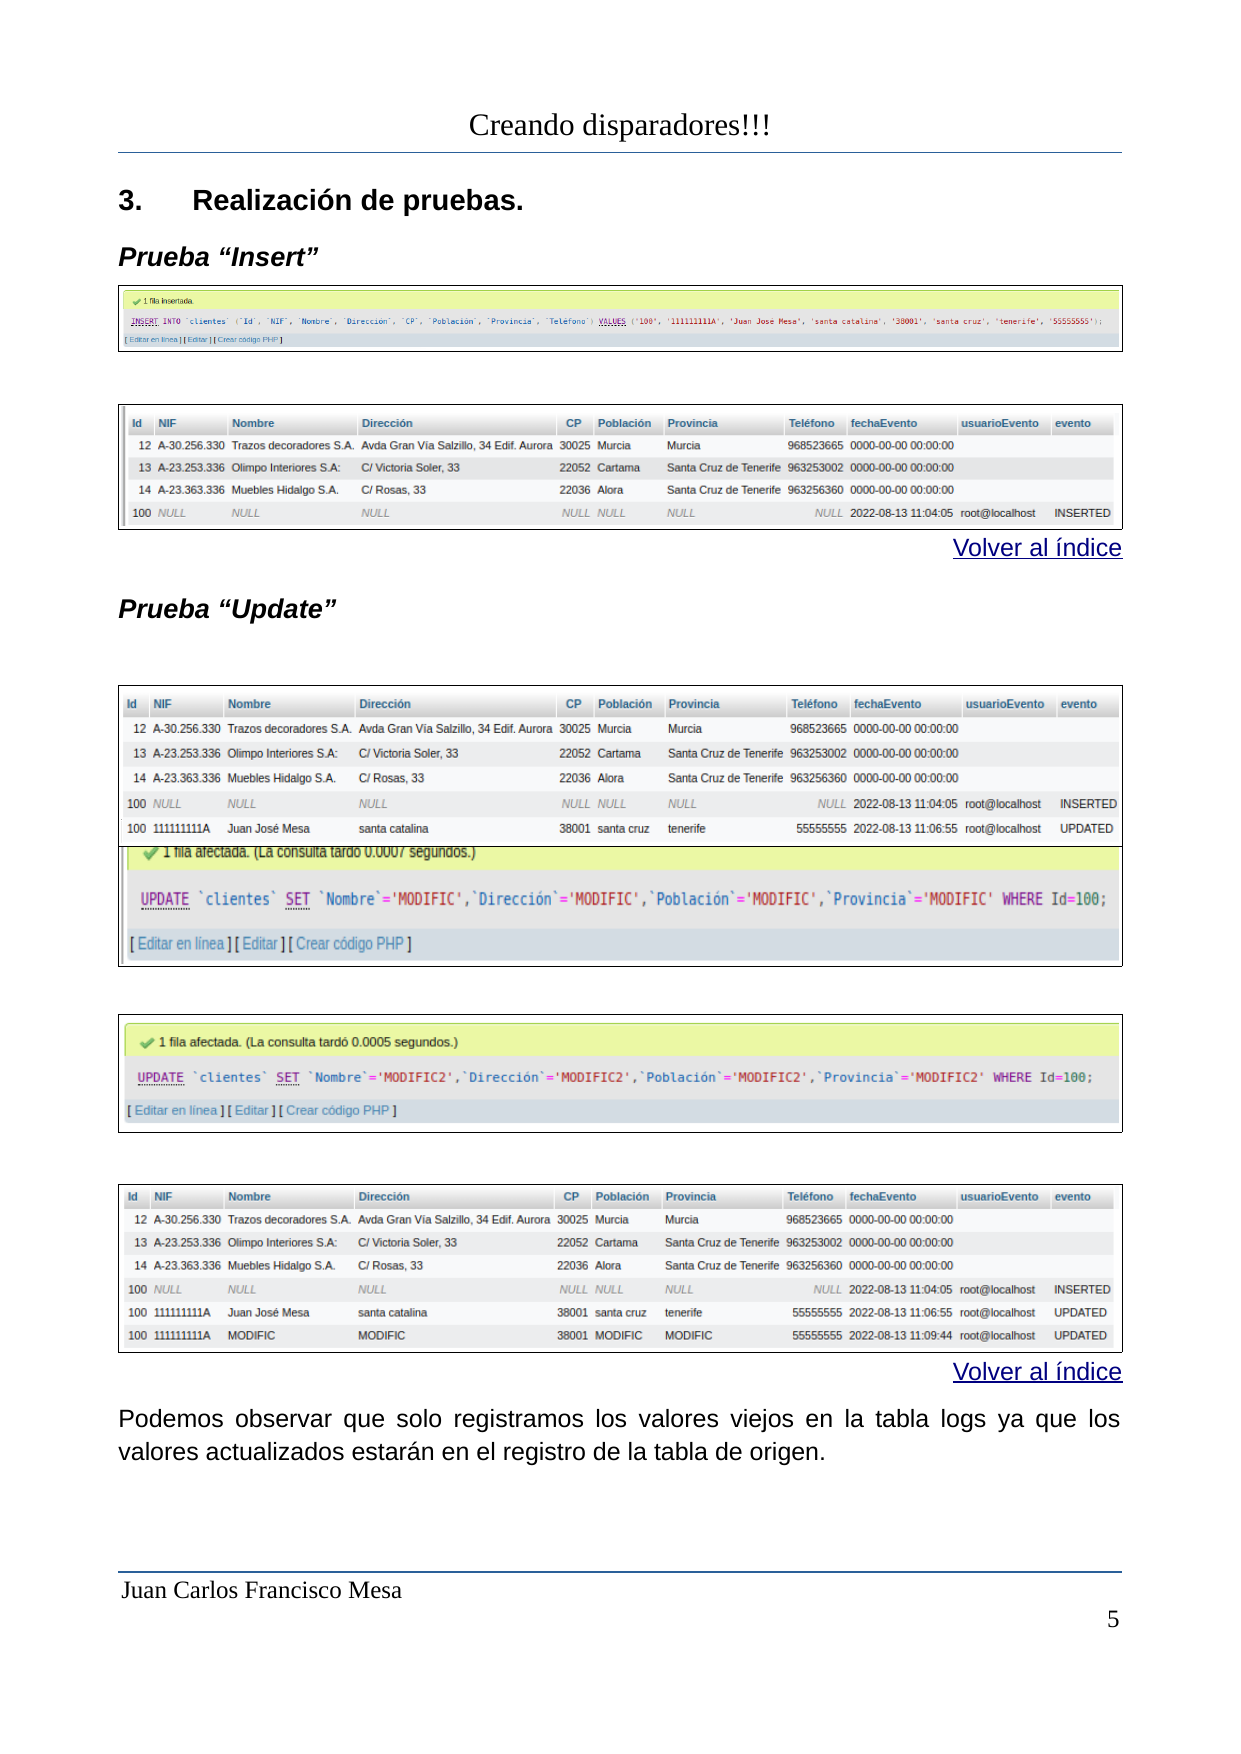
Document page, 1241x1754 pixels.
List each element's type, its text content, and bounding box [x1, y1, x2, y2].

text [119, 1185, 1122, 1352]
picture [121, 288, 1119, 349]
picture [121, 847, 1119, 964]
subtitle Realización de pruebas. [118, 183, 1122, 216]
text [119, 405, 1122, 529]
text Volver al índice [118, 1353, 1122, 1385]
text Podemos observar que solo registramos los valores viejos en la tabla logs ya que los valores actualizados estarán en el registro de la tabla de origen. [118, 1404, 1122, 1466]
subtitle Prueba “Insert” [118, 241, 1122, 273]
picture [121, 406, 1119, 526]
picture [121, 1017, 1119, 1129]
picture [121, 1186, 1119, 1350]
text Volver al índice [118, 530, 1122, 562]
subtitle Prueba “Update” [118, 593, 1122, 624]
picture [121, 687, 1119, 843]
